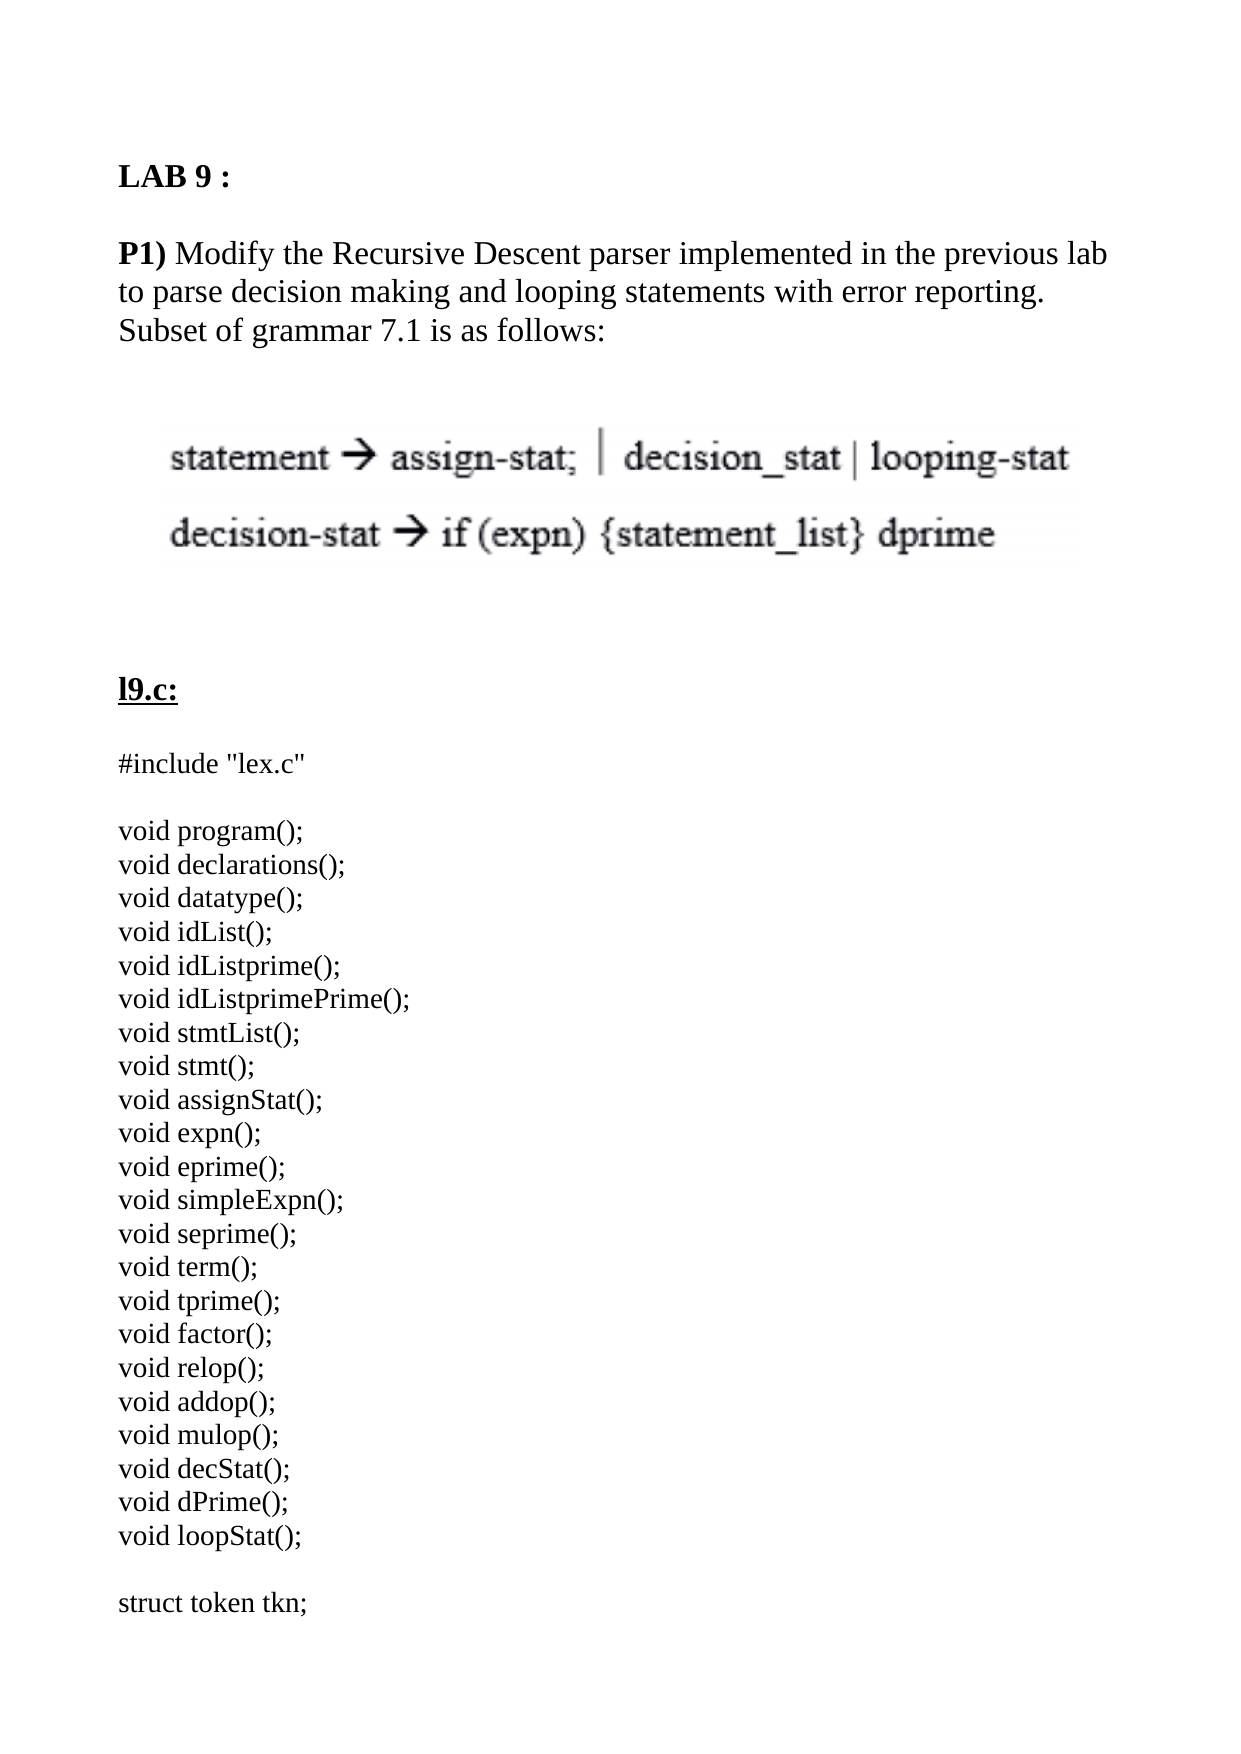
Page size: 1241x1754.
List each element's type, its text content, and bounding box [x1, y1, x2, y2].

text void expn(); [118, 1115, 1122, 1149]
text void idList(); [118, 914, 1122, 948]
text void tprime(); [118, 1283, 1122, 1317]
text void assignStat(); [118, 1082, 1122, 1115]
text void stmtList(); [118, 1015, 1122, 1048]
text LAB 9 : [118, 156, 1122, 195]
text void decStat(); [118, 1451, 1122, 1484]
text void stmt(); [118, 1048, 1122, 1082]
text void idListprime(); [118, 948, 1122, 981]
text void addop(); [118, 1384, 1122, 1417]
text #include "lex.c" [118, 746, 1122, 780]
text struct token tkn; [118, 1585, 1122, 1618]
text void relop(); [118, 1350, 1122, 1384]
text void seprime(); [118, 1216, 1122, 1249]
text void idListprimePrime(); [118, 981, 1122, 1015]
text void loopStat(); [118, 1518, 1122, 1551]
text void term(); [118, 1249, 1122, 1283]
text void program(); [118, 813, 1122, 847]
picture [118, 424, 1123, 593]
text void mulop(); [118, 1417, 1122, 1451]
text void dPrime(); [118, 1484, 1122, 1518]
text void declarations(); [118, 847, 1122, 881]
text void factor(); [118, 1317, 1122, 1350]
text P1) Modify the Recursive Descent parser implemented in the previous lab to parse decision making and looping statements with error reporting. Subset of grammar 7.1 is as follows: [118, 233, 1122, 348]
text void datatype(); [118, 881, 1122, 914]
text void simpleExpn(); [118, 1182, 1122, 1216]
text l9.c: [118, 670, 1122, 708]
text void eprime(); [118, 1149, 1122, 1182]
